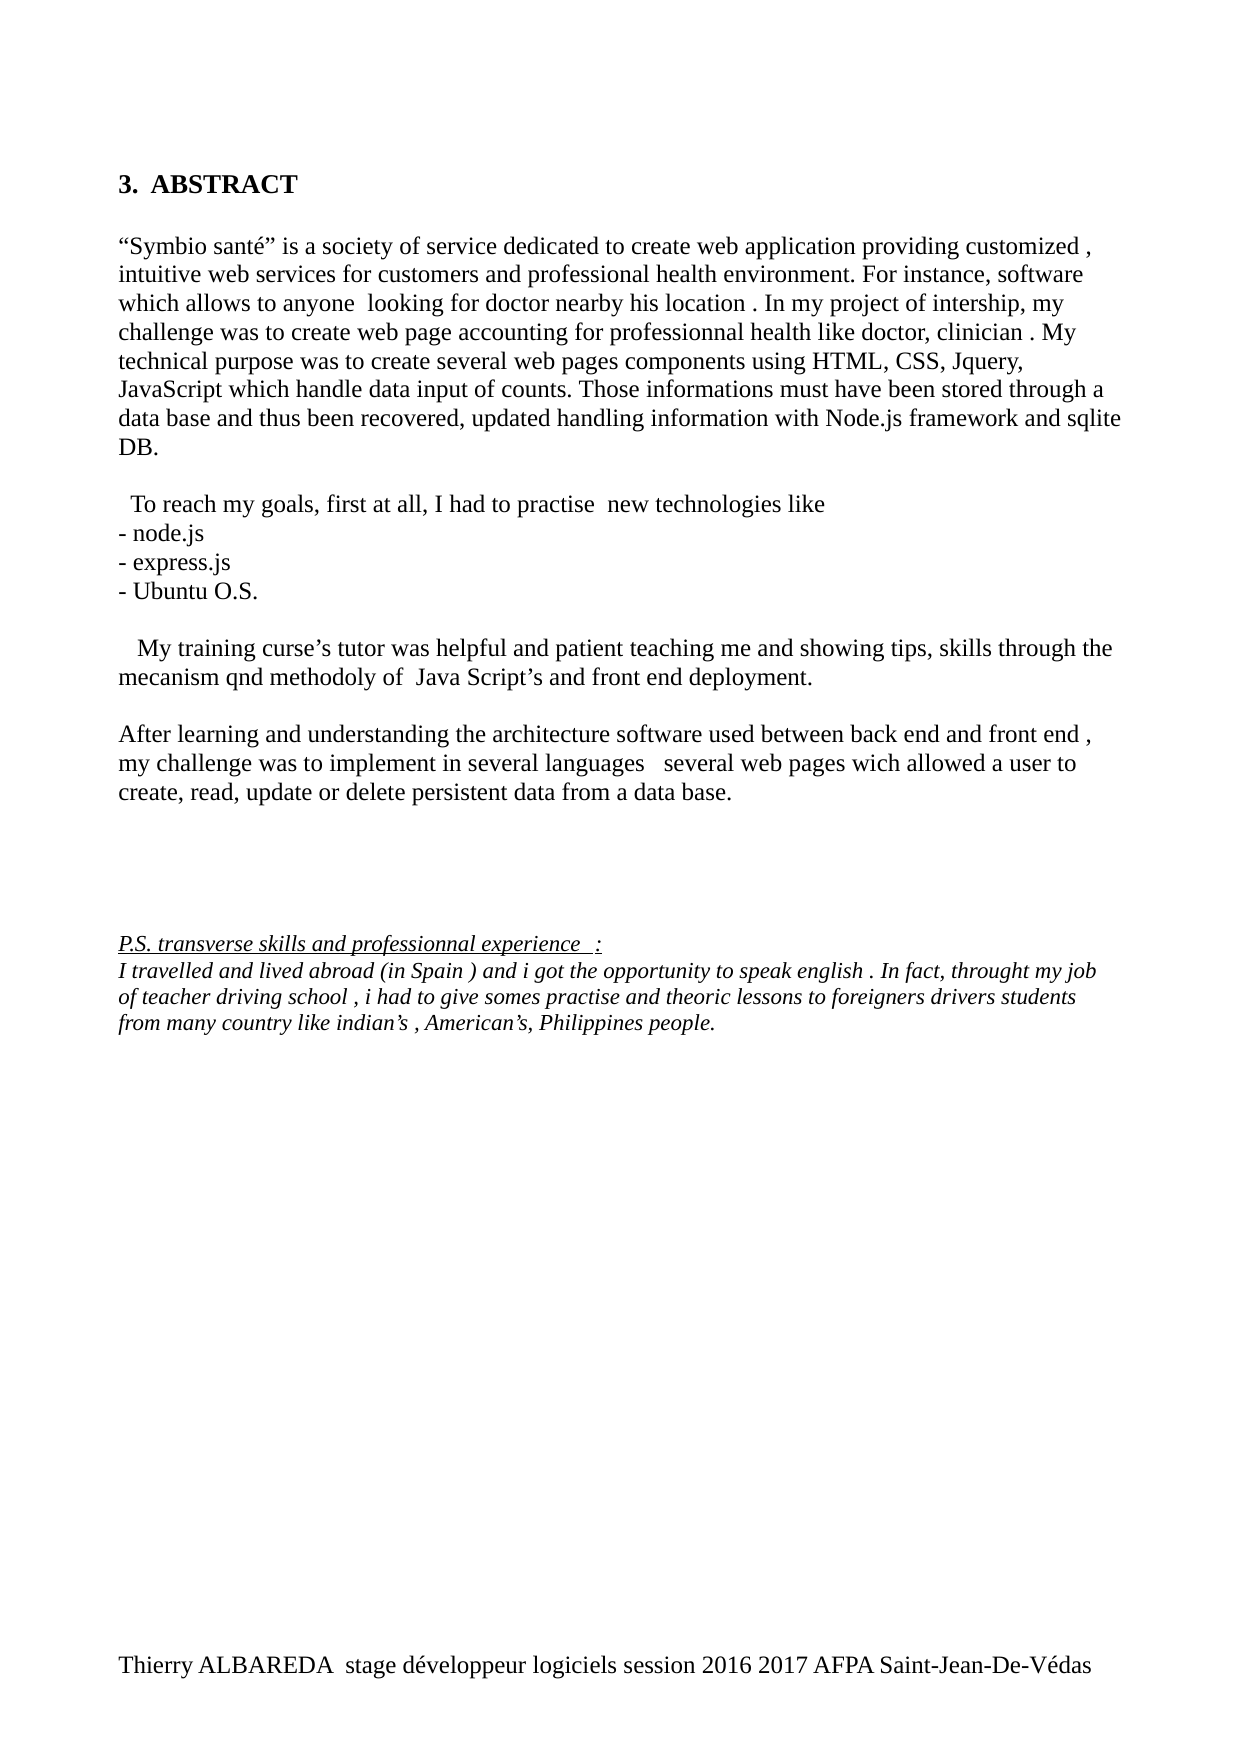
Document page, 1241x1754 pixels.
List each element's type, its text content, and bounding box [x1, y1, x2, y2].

text 3. ABSTRACT [118, 168, 1122, 199]
text My training curse’s tutor was helpful and patient teaching me and showing tips, skills through the mecanism qnd methodoly of Java Script’s and front end deployment. [118, 633, 1122, 691]
text - node.js [118, 518, 1122, 547]
text DB. [118, 432, 1122, 461]
text - express.js [118, 547, 1122, 576]
text After learning and understanding the architecture software used between back end and front end , my challenge was to implement in several languages several web pages wich allowed a user to create, read, update or delete persistent data from a data base. [118, 719, 1122, 806]
text “Symbio santé” is a society of service dedicated to create web application providing customized , intuitive web services for customers and professional health environment. For instance, software which allows to anyone looking for doctor nearby his location . In my project of intership, my challenge was to create web page accounting for professionnal health like doctor, clinician . My technical purpose was to create several web pages components using HTML, CSS, Jquery, JavaScript which handle data input of counts. Those informations must have been stored through a data base and thus been recovered, updated handling information with Node.js framework and sqlite [118, 231, 1122, 432]
text - Ubuntu O.S. [118, 576, 1122, 604]
text P.S. transverse skills and professionnal experience : [118, 930, 1122, 957]
text I travelled and lived abroad (in Spain ) and i got the opportunity to speak english . In fact, throught my job of teacher driving school , i had to give somes practise and theoric lessons to foreigners drivers students from many country like indian’s , American’s, Philippines people. [118, 957, 1122, 1036]
text To reach my goals, first at all, I had to practise new technologies like [118, 489, 1122, 518]
